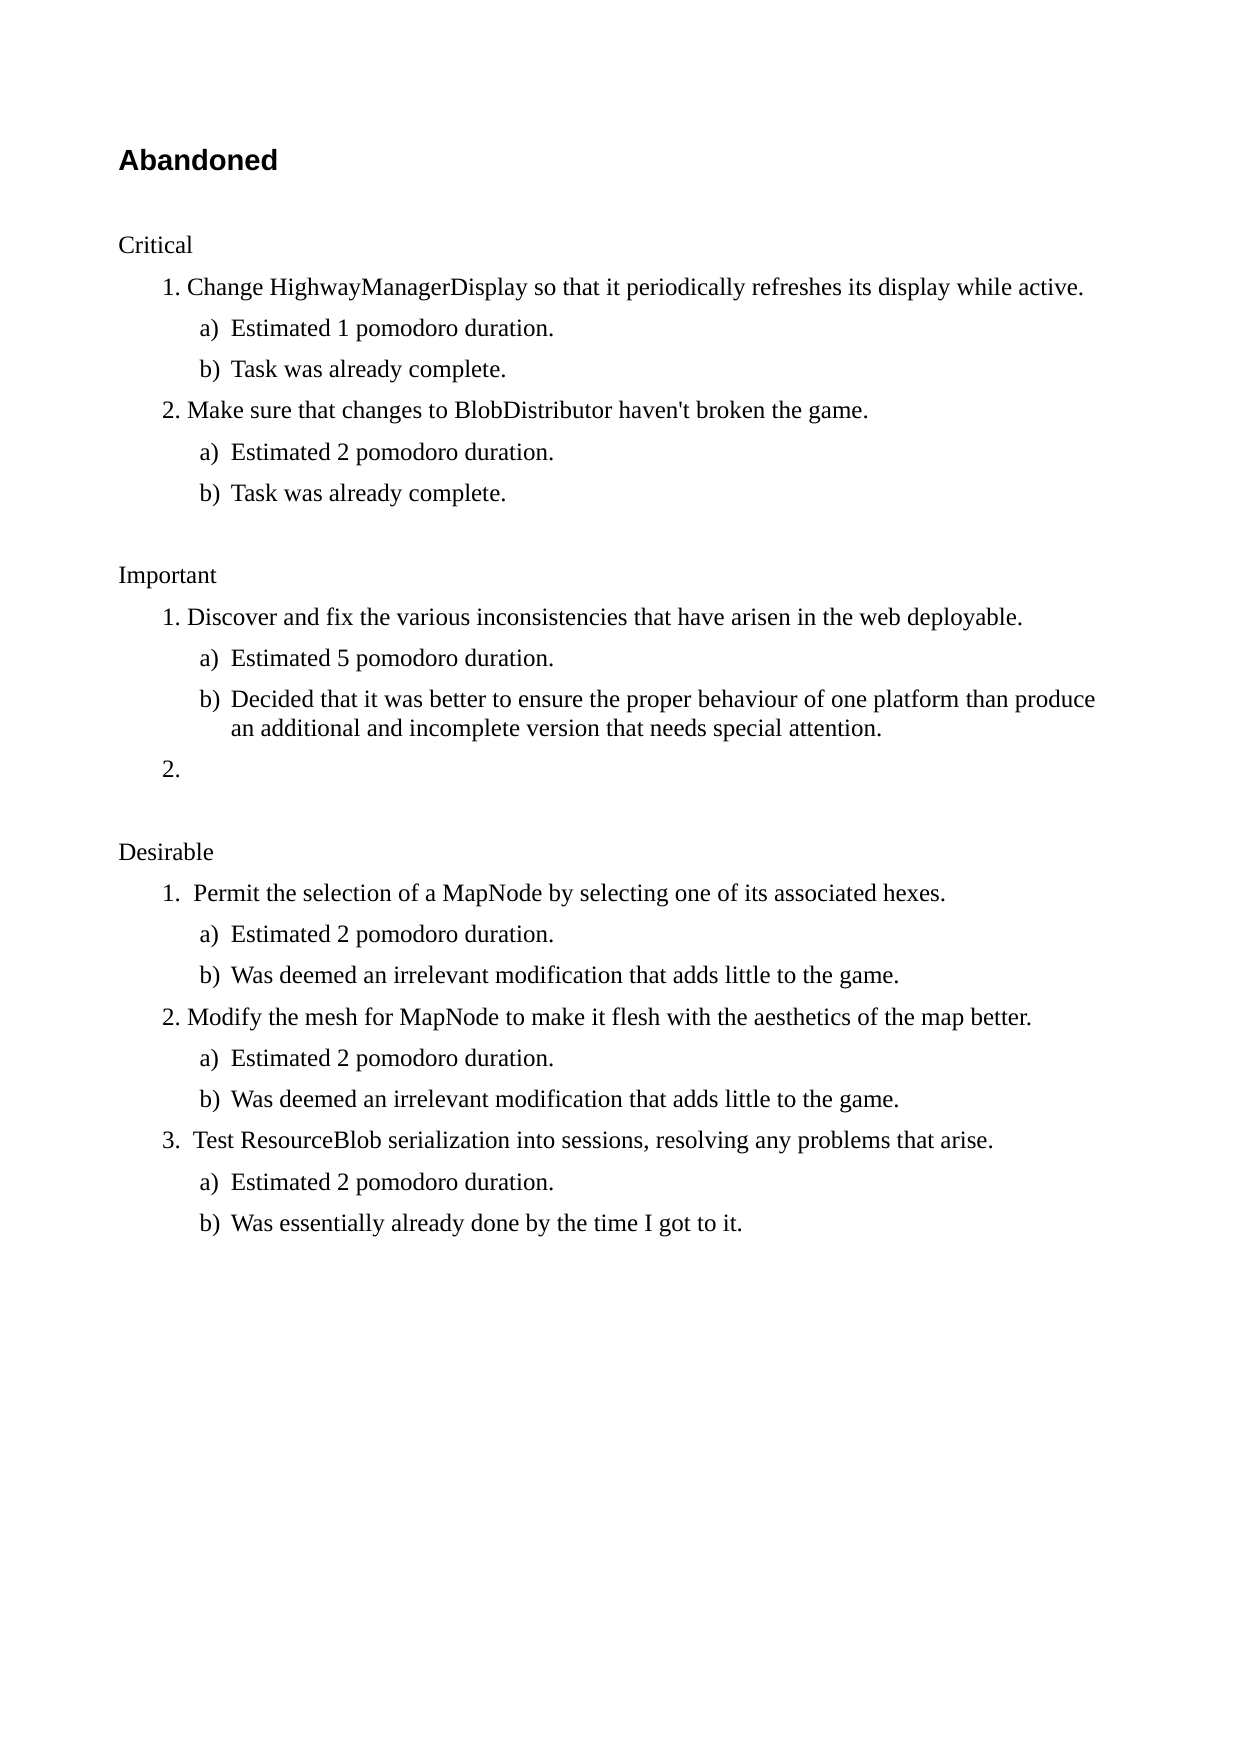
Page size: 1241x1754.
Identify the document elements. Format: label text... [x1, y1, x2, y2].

list Estimated 2 pomodoro duration. [193, 437, 1122, 465]
list Estimated 2 pomodoro duration. [193, 919, 1122, 948]
list Estimated 1 pomodoro duration. [193, 313, 1122, 342]
subtitle Abandoned [118, 143, 1122, 177]
list Was deemed an irrelevant modification that adds little to the game. [193, 1084, 1122, 1113]
text Critical [118, 230, 1122, 259]
list Task was already complete. [193, 478, 1122, 507]
list Was deemed an irrelevant modification that adds little to the game. [193, 960, 1122, 989]
list Task was already complete. [193, 354, 1122, 383]
list Permit the selection of a MapNode by selecting one of its associated hexes. [156, 878, 1122, 907]
list Estimated 2 pomodoro duration. [193, 1043, 1122, 1072]
list Change HighwayManagerDisplay so that it periodically refreshes its display while active. [156, 272, 1122, 300]
list Test ResourceBlob serialization into sessions, resolving any problems that arise. [156, 1125, 1122, 1154]
list Estimated 5 pomodoro duration. [193, 643, 1122, 672]
list Decided that it was better to ensure the proper behaviour of one platform than produce an additional and incomplete version that needs special attention. [193, 684, 1122, 742]
text Important [118, 560, 1122, 589]
list Estimated 2 pomodoro duration. [193, 1167, 1122, 1195]
list Was essentially already done by the time I got to it. [193, 1208, 1122, 1237]
text Desirable [118, 837, 1122, 865]
list Discover and fix the various inconsistencies that have arisen in the web deployable. [156, 602, 1122, 630]
list Make sure that changes to BlobDistributor haven't broken the game. [156, 395, 1122, 424]
list Modify the mesh for MapNode to make it flesh with the aesthetics of the map better. [156, 1002, 1122, 1030]
